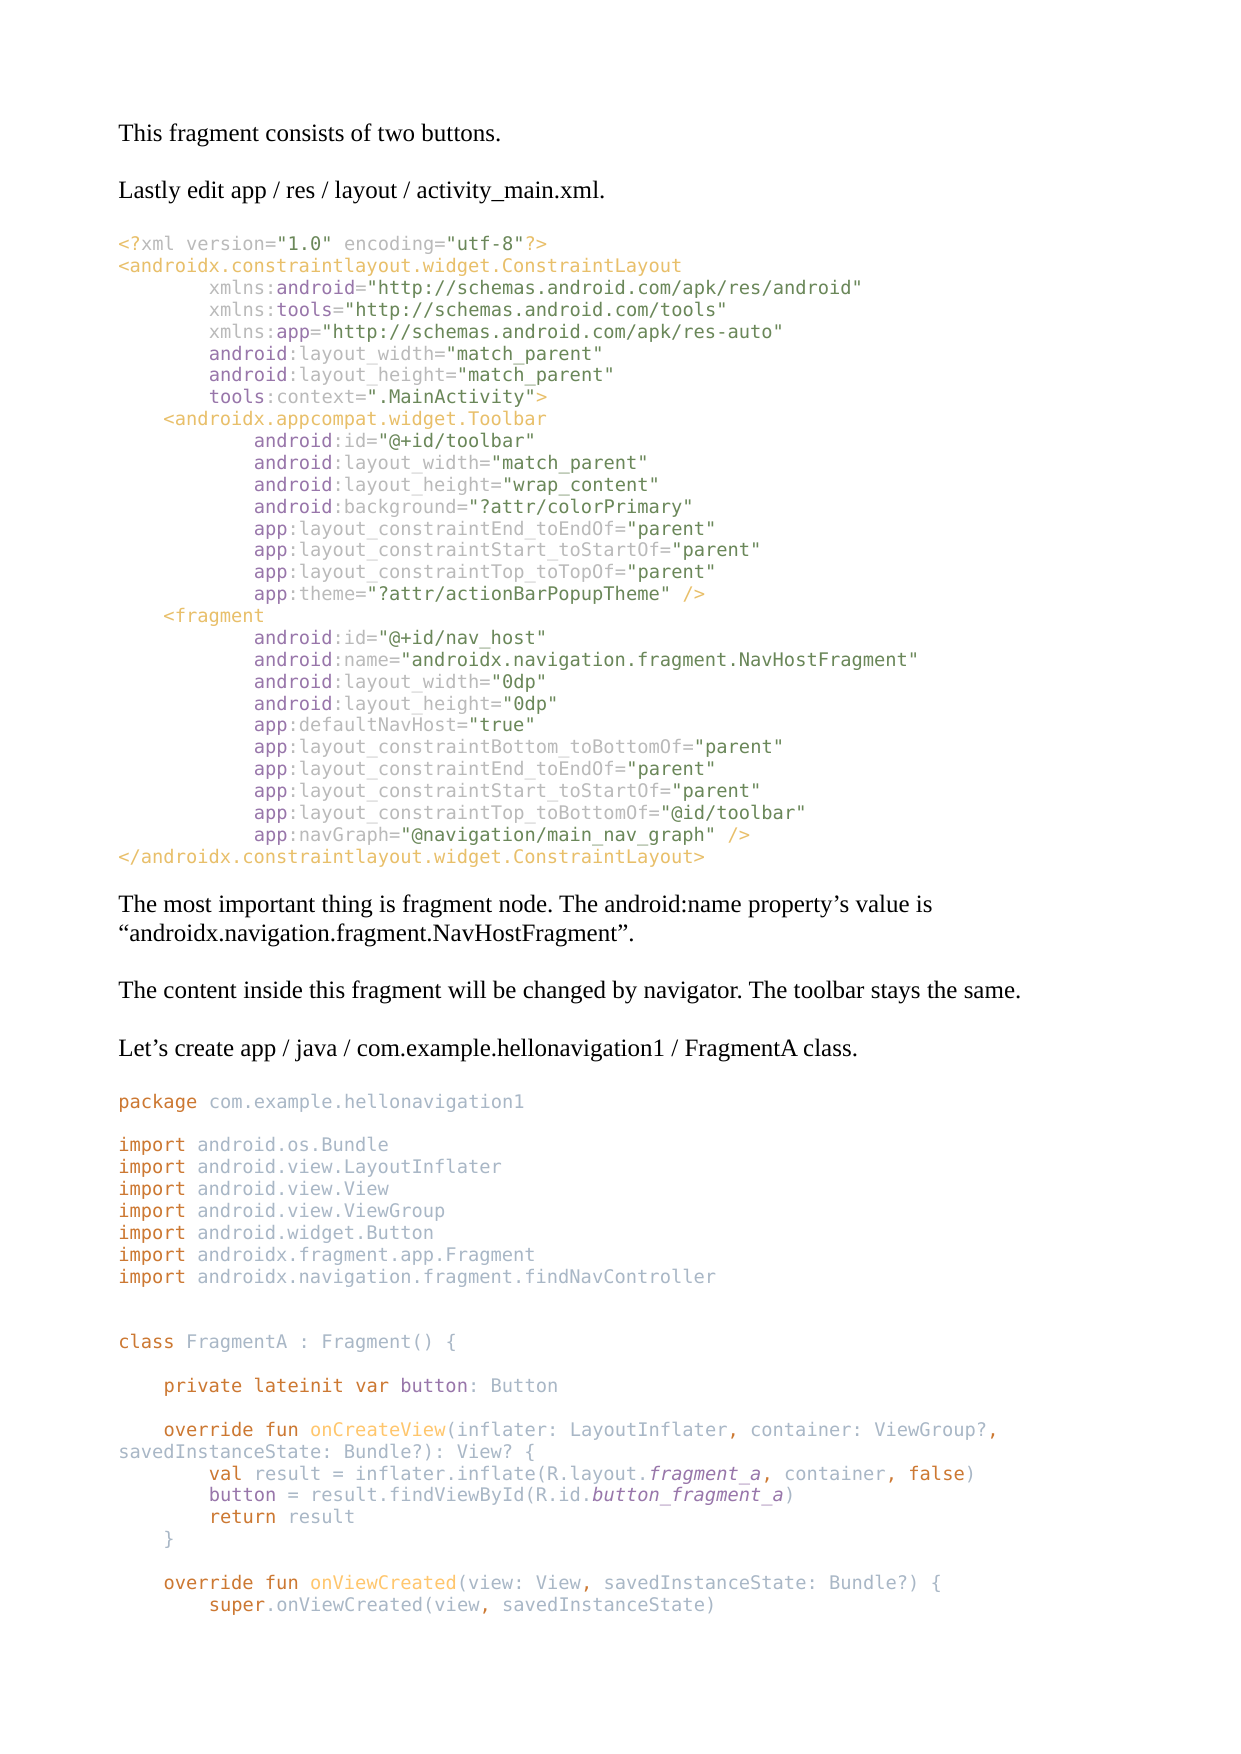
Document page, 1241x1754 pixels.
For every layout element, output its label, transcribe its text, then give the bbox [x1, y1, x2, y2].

text The most important thing is fragment node. The android:name property’s value is “androidx.navigation.fragment.NavHostFragment”. [118, 889, 1122, 947]
text This fragment consists of two buttons. [118, 118, 1122, 147]
text package com.example.hellonavigation1 import android.os.Bundle import android.view.LayoutInflater import android.view.View import android.view.ViewGroup import android.widget.Button import androidx.fragment.app.Fragment import androidx.navigation.fragment.findNavController class FragmentA : Fragment() { private lateinit var button: Button override fun onCreateView(inflater: LayoutInflater, container: ViewGroup?, savedInstanceState: Bundle?): View? { val result = inflater.inflate(R.layout.fragment_a, container, false) button = result.findViewById(R.id.button_fragment_a) return result } override fun onViewCreated(view: View, savedInstanceState: Bundle?) { super.onViewCreated(view, savedInstanceState) [118, 1091, 1122, 1616]
text Lastly edit app / res / layout / activity_main.xml. [118, 176, 1122, 204]
text The content inside this fragment will be changed by navigator. The toolbar stays the same. [118, 976, 1122, 1004]
text Let’s create app / java / com.example.hellonavigation1 / FragmentA class. [118, 1033, 1122, 1062]
text <?xml version="1.0" encoding="utf-8"?> <androidx.constraintlayout.widget.ConstraintLayout xmlns:android="http://schemas.android.com/apk/res/android" xmlns:tools="http://schemas.android.com/tools" xmlns:app="http://schemas.android.com/apk/res-auto" android:layout_width="match_parent" android:layout_height="match_parent" tools:context=".MainActivity"> <androidx.appcompat.widget.Toolbar android:id="@+id/toolbar" android:layout_width="match_parent" android:layout_height="wrap_content" android:background="?attr/colorPrimary" app:layout_constraintEnd_toEndOf="parent" app:layout_constraintStart_toStartOf="parent" app:layout_constraintTop_toTopOf="parent" app:theme="?attr/actionBarPopupTheme" /> <fragment android:id="@+id/nav_host" android:name="androidx.navigation.fragment.NavHostFragment" android:layout_width="0dp" android:layout_height="0dp" app:defaultNavHost="true" app:layout_constraintBottom_toBottomOf="parent" app:layout_constraintEnd_toEndOf="parent" app:layout_constraintStart_toStartOf="parent" app:layout_constraintTop_toBottomOf="@id/toolbar" app:navGraph="@navigation/main_nav_graph" /> </androidx.constraintlayout.widget.ConstraintLayout> [118, 233, 1122, 867]
